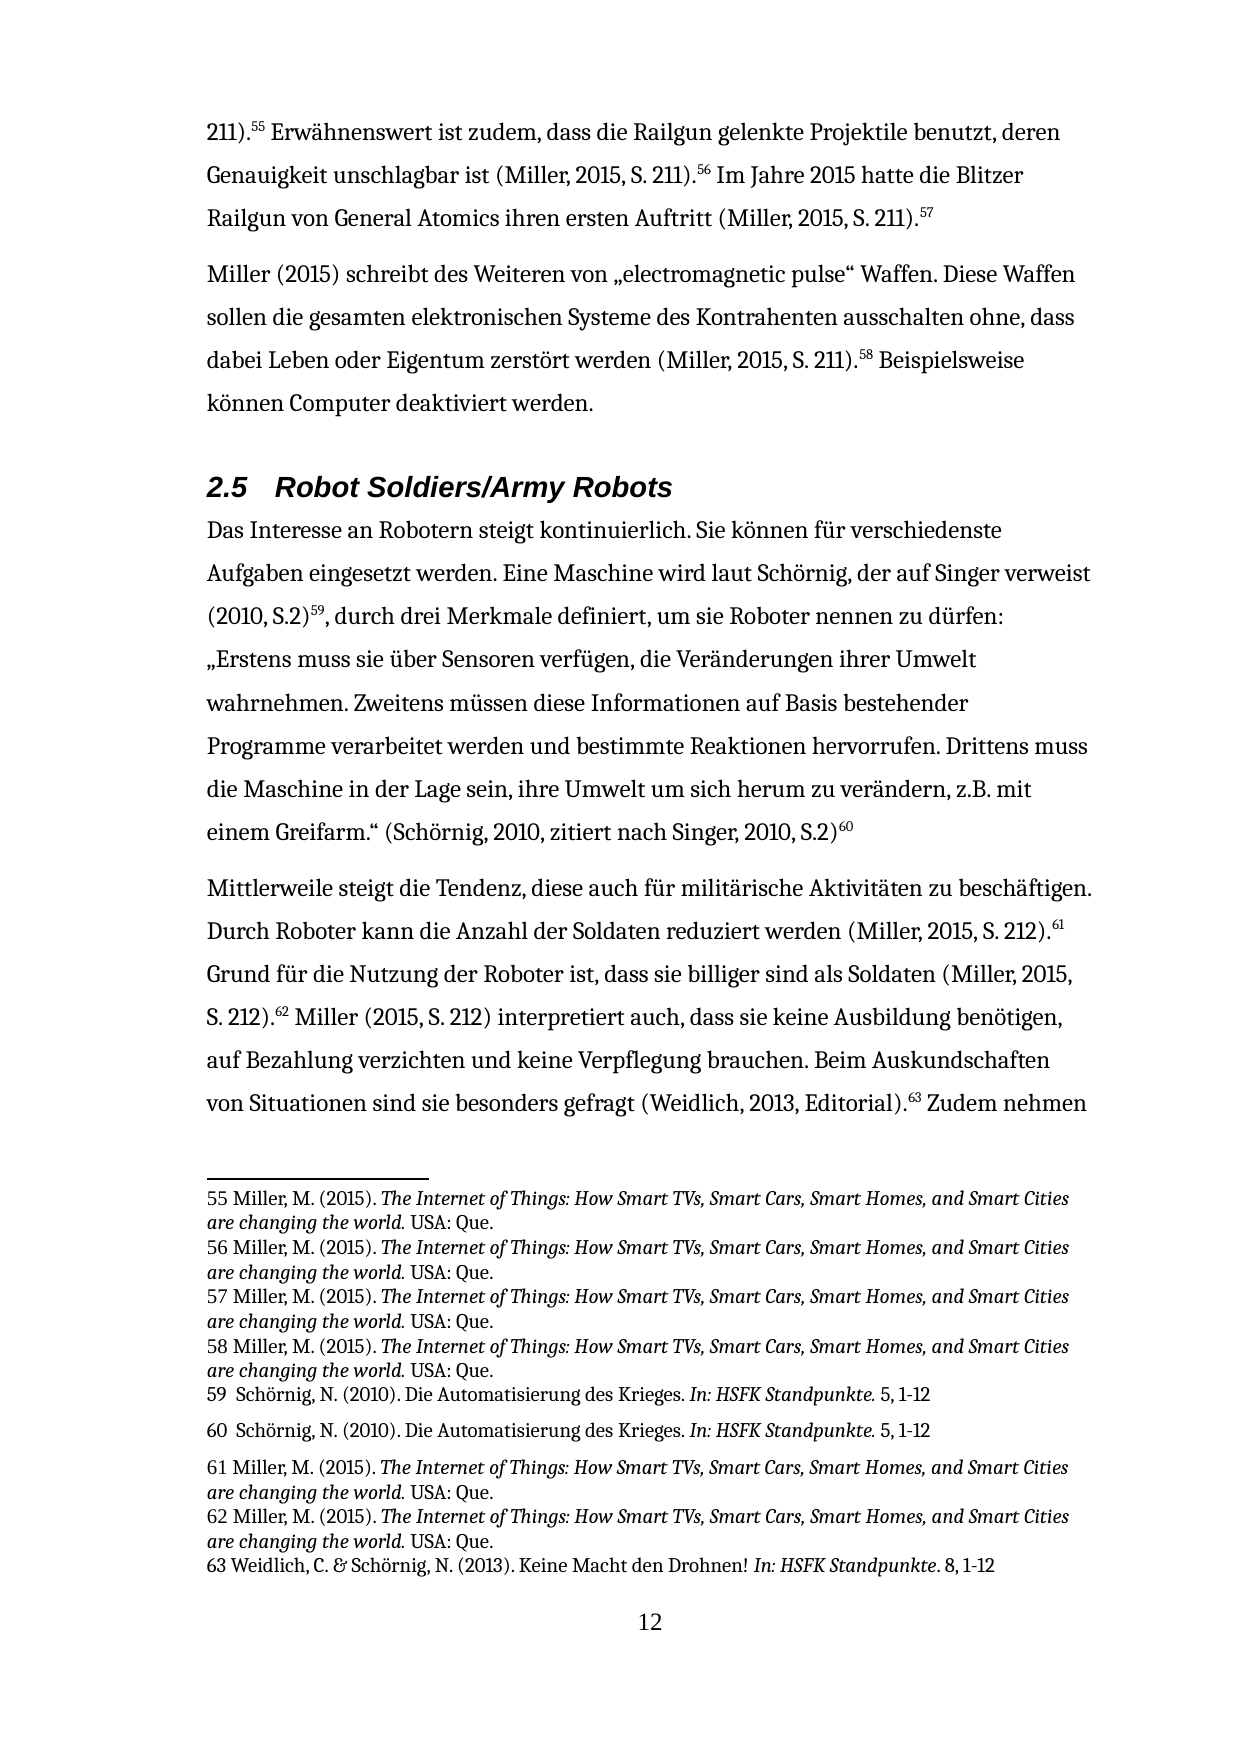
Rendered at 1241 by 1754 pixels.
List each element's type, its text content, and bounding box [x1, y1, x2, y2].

text Schörnig, N. (2010). Die Automatisierung des Krieges. In: HSFK Standpunkte. 5, 1-12 [207, 1419, 1093, 1443]
text Das Interesse an Robotern steigt kontinuierlich. Sie können für verschiedenste Aufgaben eingesetzt werden. Eine Maschine wird laut Schörnig, der auf Singer verweist (2010, S.2), durch drei Merkmale definiert, um sie Roboter nennen zu dürfen: „Erstens muss sie über Sensoren verfügen, die Veränderungen ihrer Umwelt wahrnehmen. Zweitens müssen diese Informationen auf Basis bestehender Programme verarbeitet werden und bestimmte Reaktionen hervorrufen. Drittens muss die Maschine in der Lage sein, ihre Umwelt um sich herum zu verändern, z.B. mit einem Greifarm.“ (Schörnig, 2010, zitiert nach Singer, 2010, S.2) [207, 516, 1093, 847]
text Mittlerweile steigt die Tendenz, diese auch für militärische Aktivitäten zu beschäftigen. Durch Roboter kann die Anzahl der Soldaten reduziert werden (Miller, 2015, S. 212). Grund für die Nutzung der Roboter ist, dass sie billiger sind als Soldaten (Miller, 2015, S. 212). Miller (2015, S. 212) interpretiert auch, dass sie keine Ausbildung benötigen, auf Bezahlung verzichten und keine Verpflegung brauchen. Beim Auskundschaften von Situationen sind sie besonders gefragt (Weidlich, 2013, Editorial). Zudem nehmen sie dem Menschen risikoreiche Arbeiten ab (Weidlich, 2013, Editorial). Ein wichtiger Aspekt ist, dass sie allen Wetterbedingungen trotzen sollen und unter menschlichen Leistung Tag und Nacht agieren können (Weidlich, 2013, Editorial). Der Sicherheitsabstand wirkt sich zudem auf eine angenehmere Arbeitsweise aus. Dadurch könnten Fehler reduziert werden. Weiter gibt es sogenannte „bomb-squad“-Roboter (Costo & Molfino, 2004, Abstract).Die kleinen Roboter werden genutzt, um Bomben zu entdecken oder zu entschärfen (Costo & Molfino, 2004, Introduction). Costo und Molfino (2004, S. 2) erläutern außerdem die vielen verschiedenen Aktoren, die eine Bombe beinhalten kann. Elektronische Sender und Schalter, Neigungs- und Thermalschalter oder Bewegungsentdecker können in ihnen versteckt sein (Costo & Molfino, 2004, S. 2). Ein „bomb-squad“-Roboter läuft mittels Sensoren wie z.B. X-ray, kleinen Computern und Kameras (Costo & Molfino, 2004, S. 2). Diese Maschinen können jedoch ebenfalls mit eigenen Bomben ausgestattet sein, um diese an bestimmten Orten zu platzieren (Costo & Molfino, 2004, S. 2). [207, 873, 1093, 1118]
text Miller, M. (2015). The Internet of Things: How Smart TVs, Smart Cars, Smart Homes, and Smart Cities are changing the world. USA: Que. [207, 1455, 1093, 1504]
text Schörnig, N. (2010). Die Automatisierung des Krieges. In: HSFK Standpunkte. 5, 1-12 [207, 1383, 1093, 1407]
text Miller, M. (2015). The Internet of Things: How Smart TVs, Smart Cars, Smart Homes, and Smart Cities are changing the world. USA: Que. [207, 1334, 1093, 1383]
text Miller, M. (2015). The Internet of Things: How Smart TVs, Smart Cars, Smart Homes, and Smart Cities are changing the world. USA: Que. [207, 1504, 1093, 1554]
text Miller, M. (2015). The Internet of Things: How Smart TVs, Smart Cars, Smart Homes, and Smart Cities are changing the world. USA: Que. [207, 1235, 1093, 1284]
text Miller, M. (2015). The Internet of Things: How Smart TVs, Smart Cars, Smart Homes, and Smart Cities are changing the world. USA: Que. [207, 1284, 1093, 1334]
text Eine der wohl beeindruckendsten Erfindungen ist die Railgun. Miller (2015, S. 211) erläutert, dass diese ihre Geschosse mittels eines Schlittens, auf dem Strom liegt, abschießt (Miller, 2015, S. 211). Zwei parallele Schienen beschleunigen das Projektil in einem Magnetfeld, das durch den Strom erzeugt wird (Miller, 2015, S. 211). Der Vorteil dabei ist, dass kein Treibstoff benötigt wird (Miller, 2015, S. 211). Weiterhin muss die Rakete nicht mit Sprengstoff bestückt werden, da diese eine enorme Geschwindigkeit von bis zu Mach 7 erreicht und die Geschwindigkeit alleine tödlich ist (Miller, 2015, S. 211). Erwähnenswert ist zudem, dass die Railgun gelenkte Projektile benutzt, deren Genauigkeit unschlagbar ist (Miller, 2015, S. 211). Im Jahre 2015 hatte die Blitzer Railgun von General Atomics ihren ersten Auftritt (Miller, 2015, S. 211). [207, 118, 1093, 233]
text Miller, M. (2015). The Internet of Things: How Smart TVs, Smart Cars, Smart Homes, and Smart Cities are changing the world. USA: Que. [207, 1186, 1093, 1235]
text Weidlich, C. & Schörnig, N. (2013). Keine Macht den Drohnen! In: HSFK Standpunkte. 8, 1-12 [207, 1554, 1093, 1578]
text Miller (2015) schreibt des Weiteren von „electromagnetic pulse“ Waffen. Diese Waffen sollen die gesamten elektronischen Systeme des Kontrahenten ausschalten ohne, dass dabei Leben oder Eigentum zerstört werden (Miller, 2015, S. 211). Beispielsweise können Computer deaktiviert werden. [207, 260, 1093, 418]
subtitle Robot Soldiers/Army Robots [207, 470, 1093, 503]
